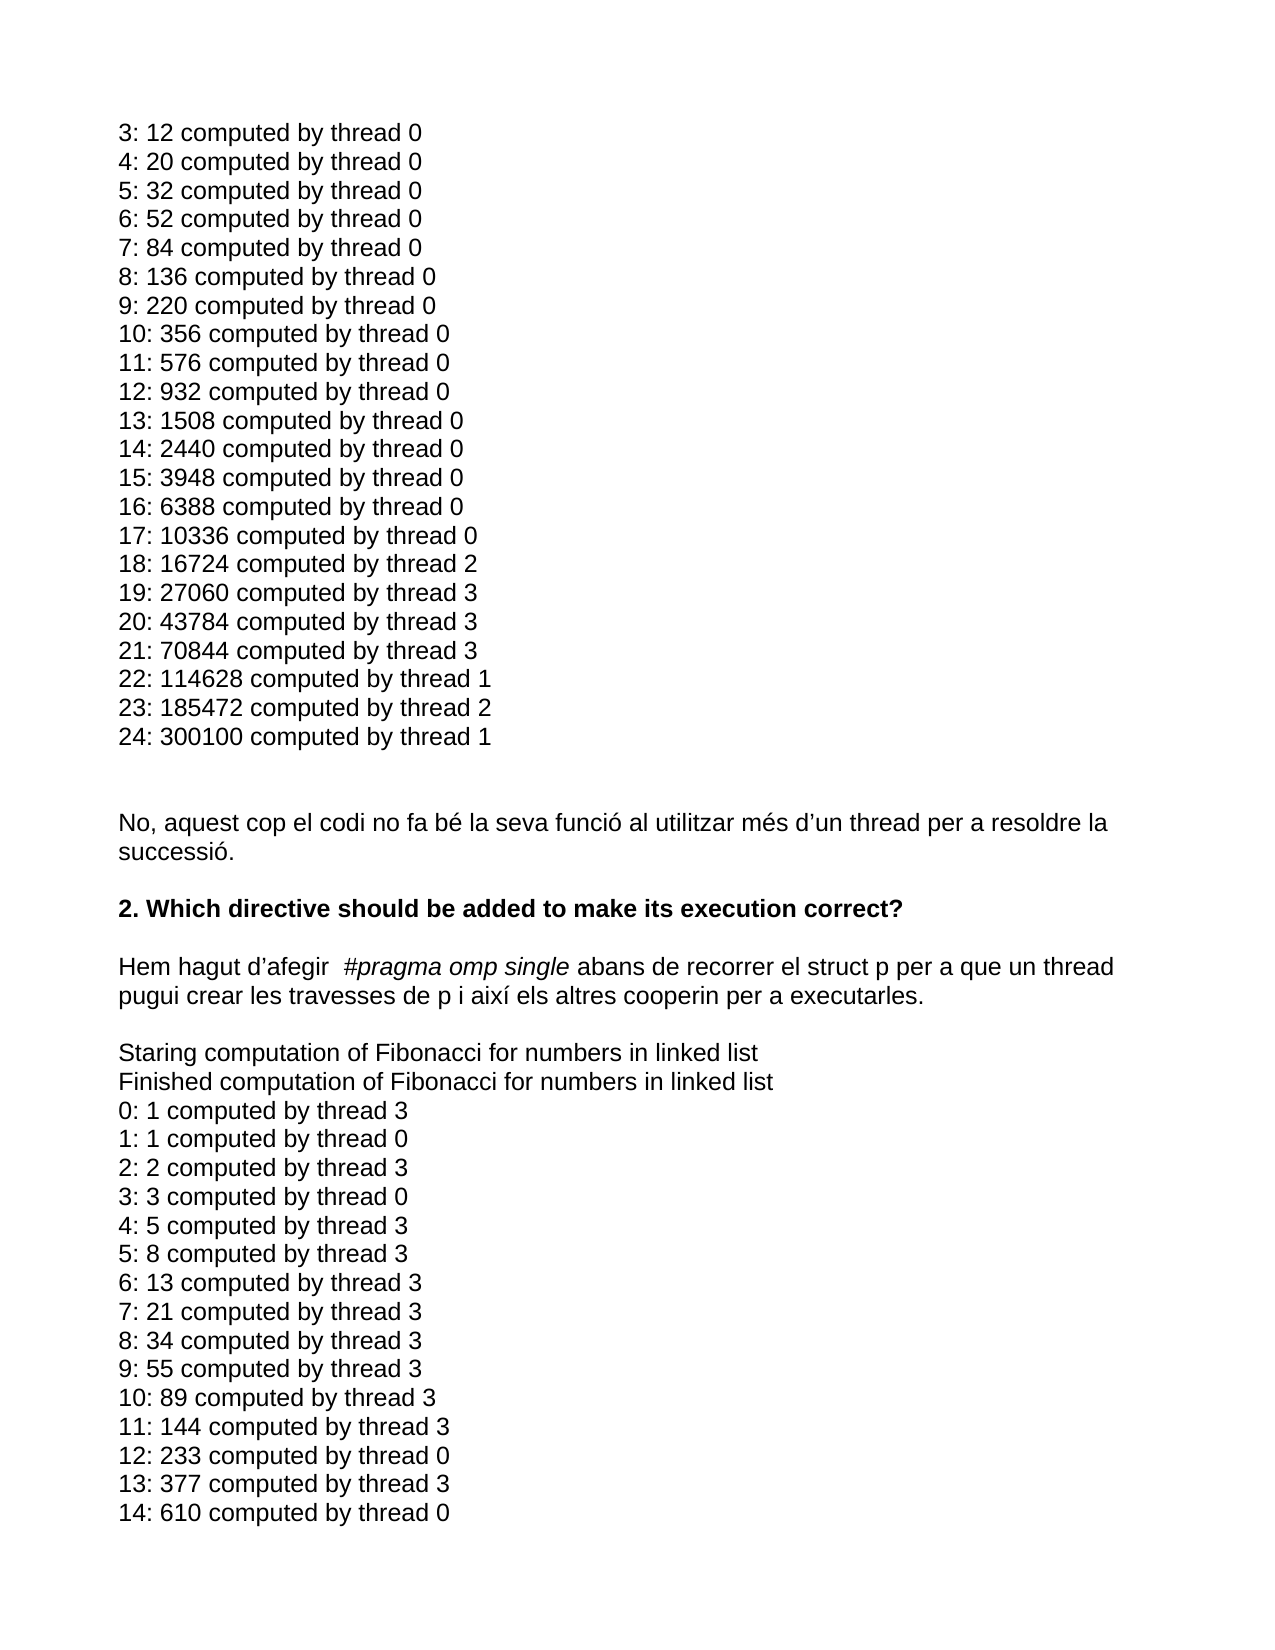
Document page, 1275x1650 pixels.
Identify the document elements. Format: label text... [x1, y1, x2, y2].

text 24: 300100 computed by thread 1 [118, 722, 1157, 751]
text 18: 16724 computed by thread 2 [118, 549, 1157, 578]
text 16: 6388 computed by thread 0 [118, 492, 1157, 521]
text 10: 356 computed by thread 0 [118, 319, 1157, 348]
text 3: 3 computed by thread 0 [118, 1182, 1157, 1211]
text 6: 52 computed by thread 0 [118, 204, 1157, 233]
text Staring computation of Fibonacci for numbers in linked list [118, 1038, 1157, 1067]
text 14: 2440 computed by thread 0 [118, 434, 1157, 463]
text 3: 12 computed by thread 0 [118, 118, 1157, 147]
text 22: 114628 computed by thread 1 [118, 664, 1157, 693]
text 8: 136 computed by thread 0 [118, 262, 1157, 291]
text 13: 377 computed by thread 3 [118, 1469, 1157, 1498]
text 20: 43784 computed by thread 3 [118, 607, 1157, 636]
text 14: 610 computed by thread 0 [118, 1498, 1157, 1527]
text 2: 2 computed by thread 3 [118, 1153, 1157, 1182]
text 13: 1508 computed by thread 0 [118, 406, 1157, 434]
text 9: 55 computed by thread 3 [118, 1354, 1157, 1383]
text 4: 5 computed by thread 3 [118, 1211, 1157, 1239]
text 12: 932 computed by thread 0 [118, 377, 1157, 406]
text Finished computation of Fibonacci for numbers in linked list [118, 1067, 1157, 1096]
text 17: 10336 computed by thread 0 [118, 521, 1157, 549]
text 23: 185472 computed by thread 2 [118, 693, 1157, 722]
text 11: 576 computed by thread 0 [118, 348, 1157, 377]
text 5: 8 computed by thread 3 [118, 1239, 1157, 1268]
text 11: 144 computed by thread 3 [118, 1412, 1157, 1441]
text Hem hagut d’afegir #pragma omp single abans de recorrer el struct p per a que un thread pugui crear les travesses de p i així els altres cooperin per a executarles. [118, 952, 1157, 1009]
text No, aquest cop el codi no fa bé la seva funció al utilitzar més d’un thread per a resoldre la successió. [118, 808, 1157, 866]
text 5: 32 computed by thread 0 [118, 176, 1157, 204]
text 7: 21 computed by thread 3 [118, 1297, 1157, 1326]
text 10: 89 computed by thread 3 [118, 1383, 1157, 1412]
text 12: 233 computed by thread 0 [118, 1441, 1157, 1469]
text 15: 3948 computed by thread 0 [118, 463, 1157, 492]
text 6: 13 computed by thread 3 [118, 1268, 1157, 1297]
text 19: 27060 computed by thread 3 [118, 578, 1157, 607]
text 4: 20 computed by thread 0 [118, 147, 1157, 176]
text 8: 34 computed by thread 3 [118, 1326, 1157, 1354]
text 7: 84 computed by thread 0 [118, 233, 1157, 262]
text 0: 1 computed by thread 3 [118, 1096, 1157, 1124]
text 2. Which directive should be added to make its execution correct? [118, 894, 1157, 923]
text 1: 1 computed by thread 0 [118, 1124, 1157, 1153]
text 21: 70844 computed by thread 3 [118, 636, 1157, 664]
text 9: 220 computed by thread 0 [118, 291, 1157, 319]
